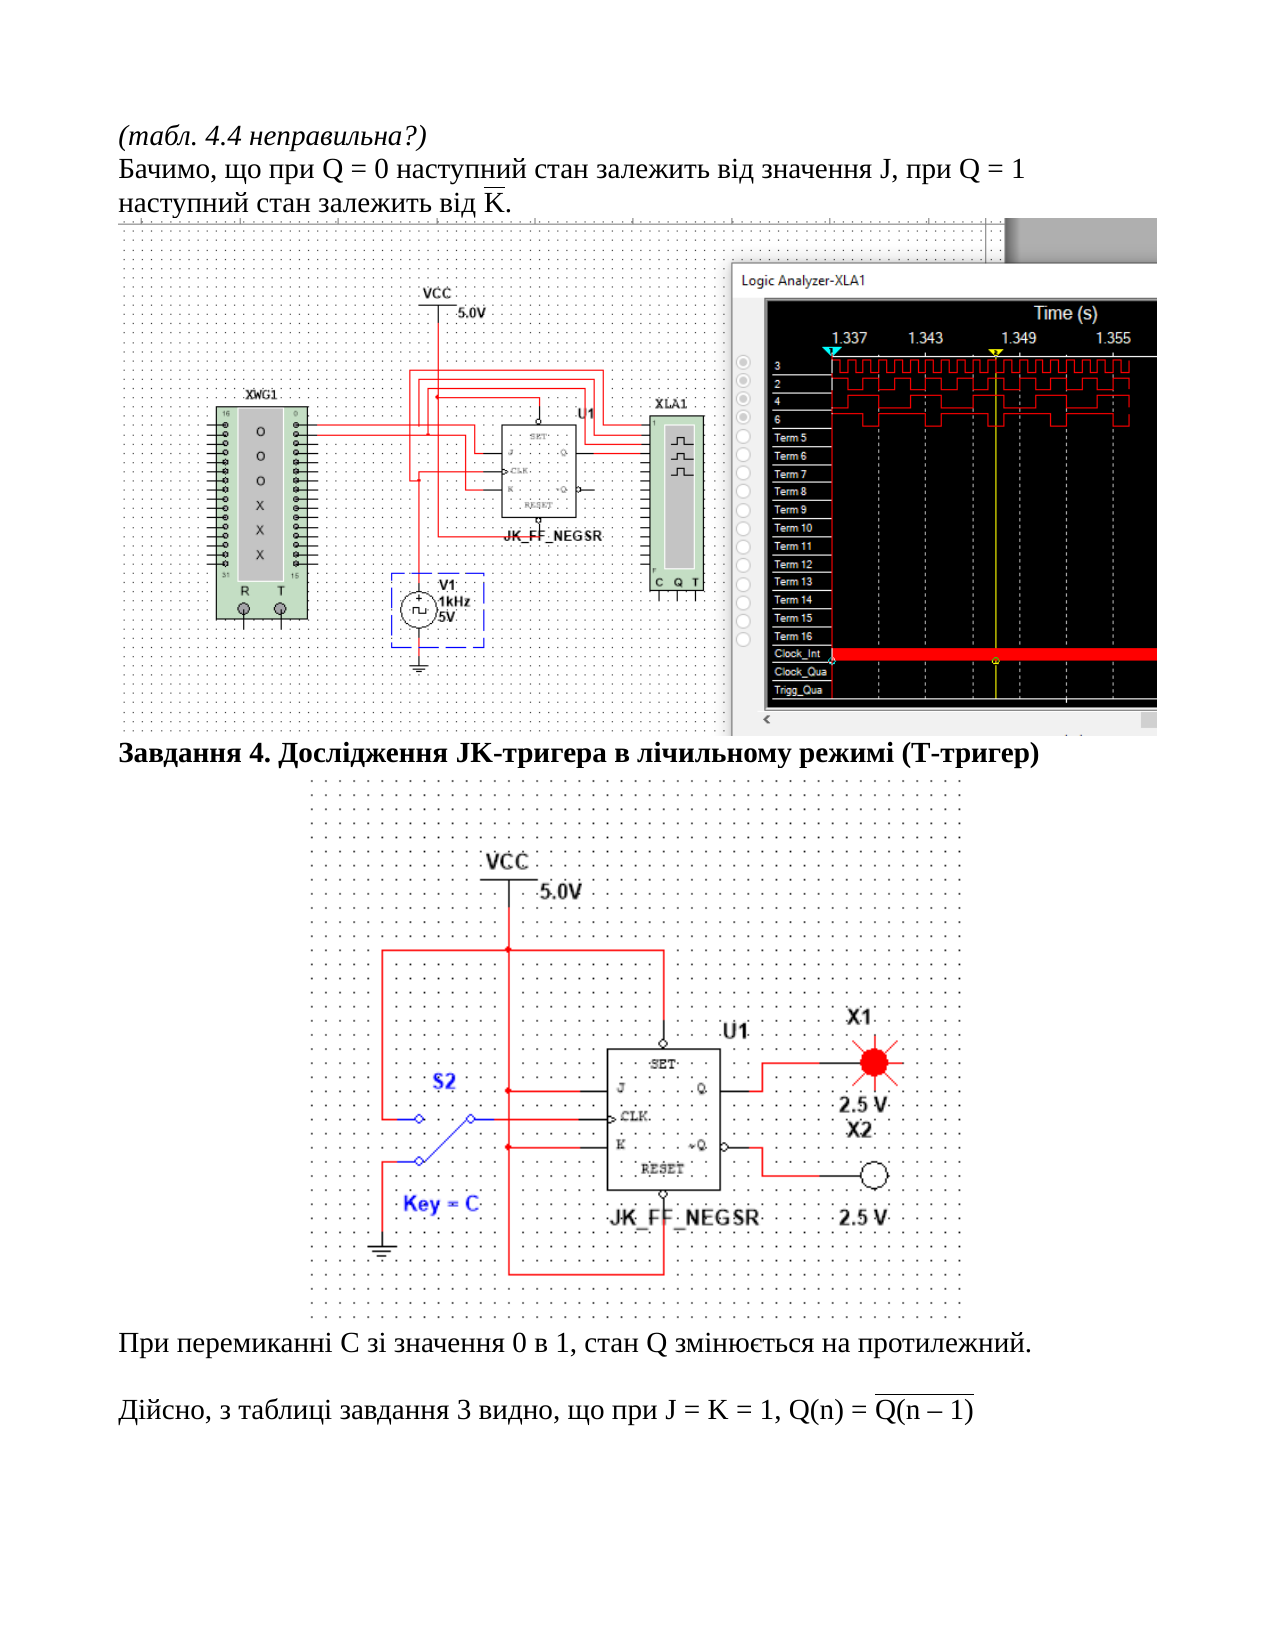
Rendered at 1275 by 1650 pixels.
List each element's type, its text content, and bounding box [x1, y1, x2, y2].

text Бачимо, що при Q = 0 наступний стан залежить від значення J, при Q = 1 наступний стан залежить від K. [118, 152, 1157, 218]
text (табл. 4.4 неправильна?) [118, 118, 1157, 152]
picture [302, 768, 973, 1326]
text При перемиканні C зі значення 0 в 1, стан Q змінюється на протилежний. [118, 769, 1157, 1359]
text Завдання 4. Дослідження JK-тригера в лічильному режимі (Т-тригер) [118, 736, 1157, 769]
text Дійсно, з таблиці завдання 3 видно, що при J = K = 1, Q(n) = Q(n – 1) [118, 1392, 1157, 1426]
picture [118, 218, 1157, 736]
